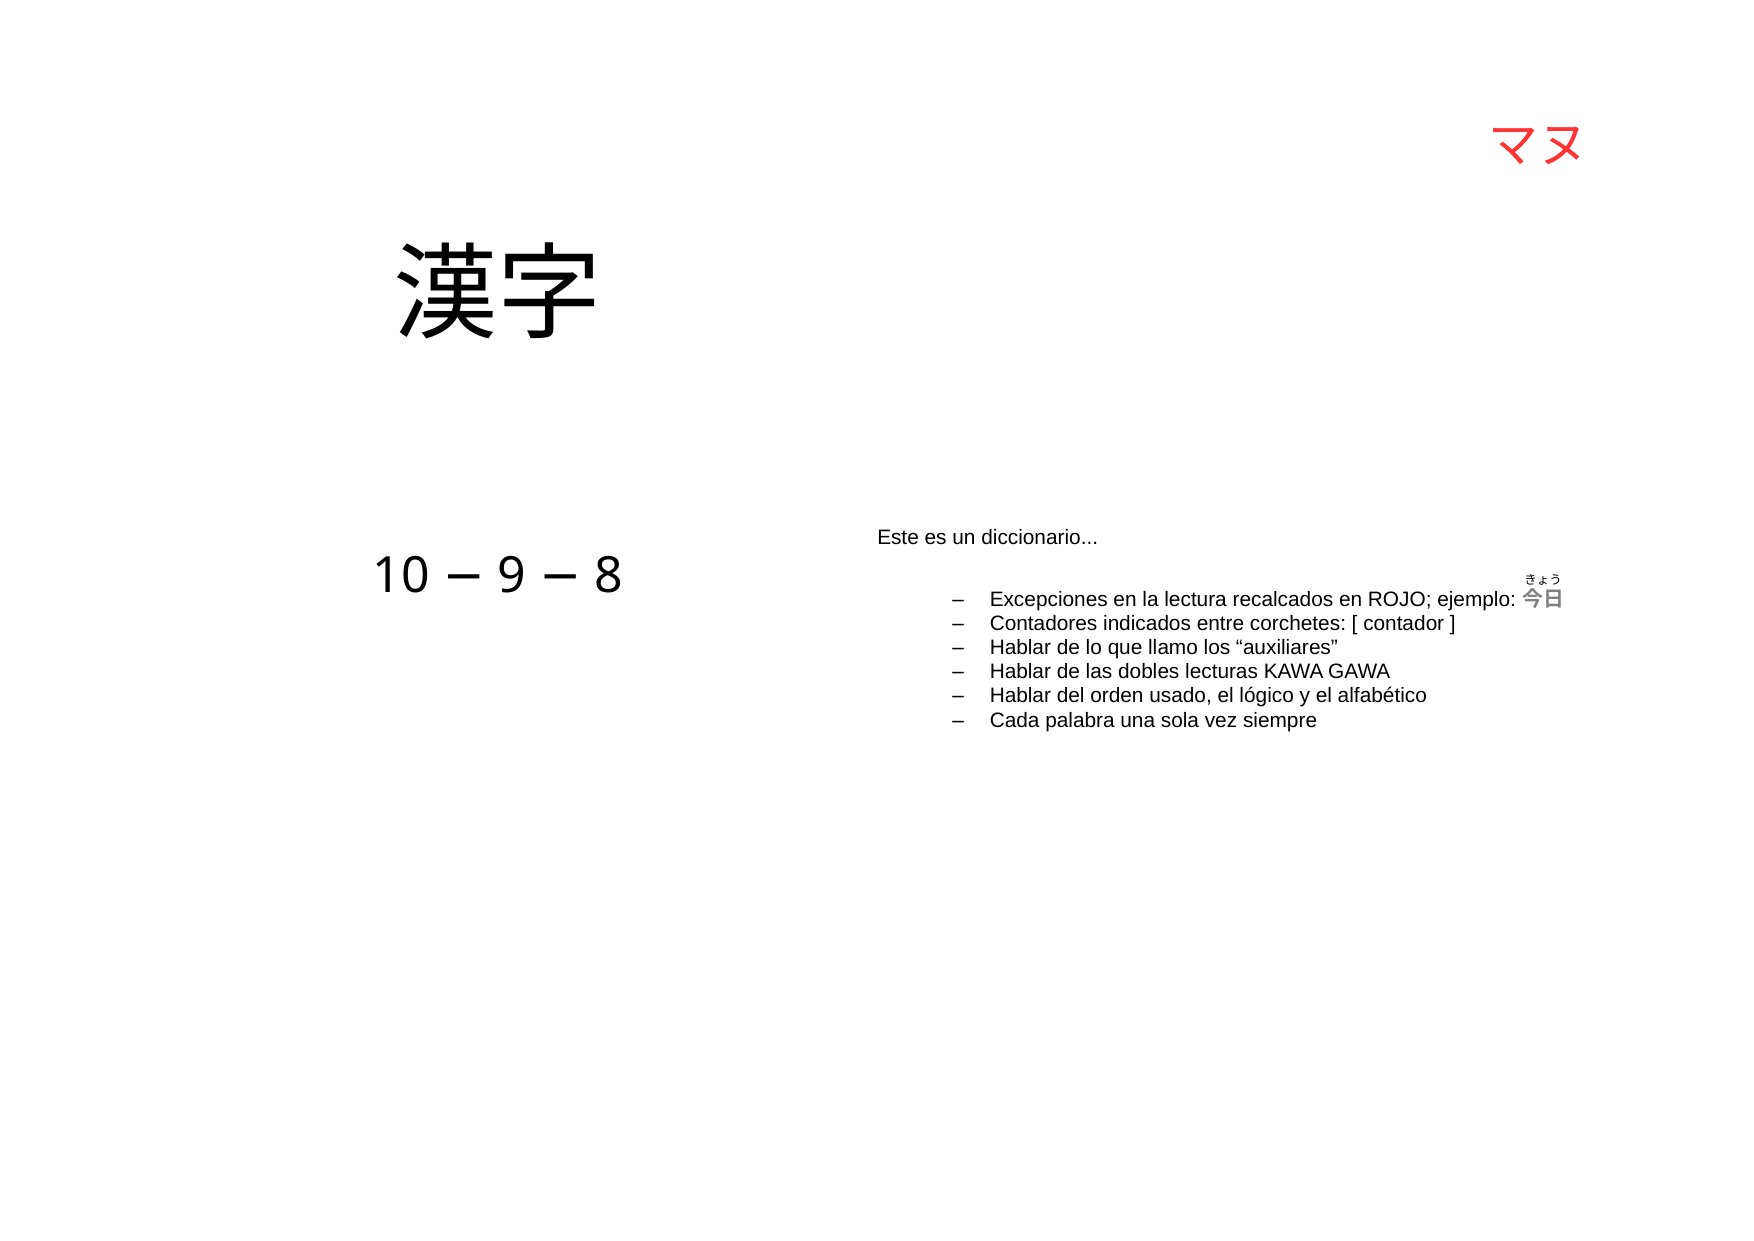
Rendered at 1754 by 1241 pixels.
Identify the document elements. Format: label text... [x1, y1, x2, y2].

list Hablar de las dobles lecturas KAWA GAWA [952, 659, 1636, 683]
text Este es un diccionario... [877, 525, 1636, 549]
text 10 − 9 − 8 [118, 539, 877, 607]
list Hablar de lo que llamo los “auxiliares” [952, 635, 1636, 659]
list Contadores indicados entre corchetes: [ contador ] [952, 611, 1636, 635]
list Hablar del orden usado, el lógico y el alfabético [952, 683, 1636, 707]
list Cada palabra una sola vez siempre [952, 707, 1636, 731]
list Excepciones en la lectura recalcados en ROJO; ejemplo: 今日きょう [952, 573, 1636, 611]
text マヌ [877, 105, 1636, 177]
text 漢字 [118, 210, 877, 361]
